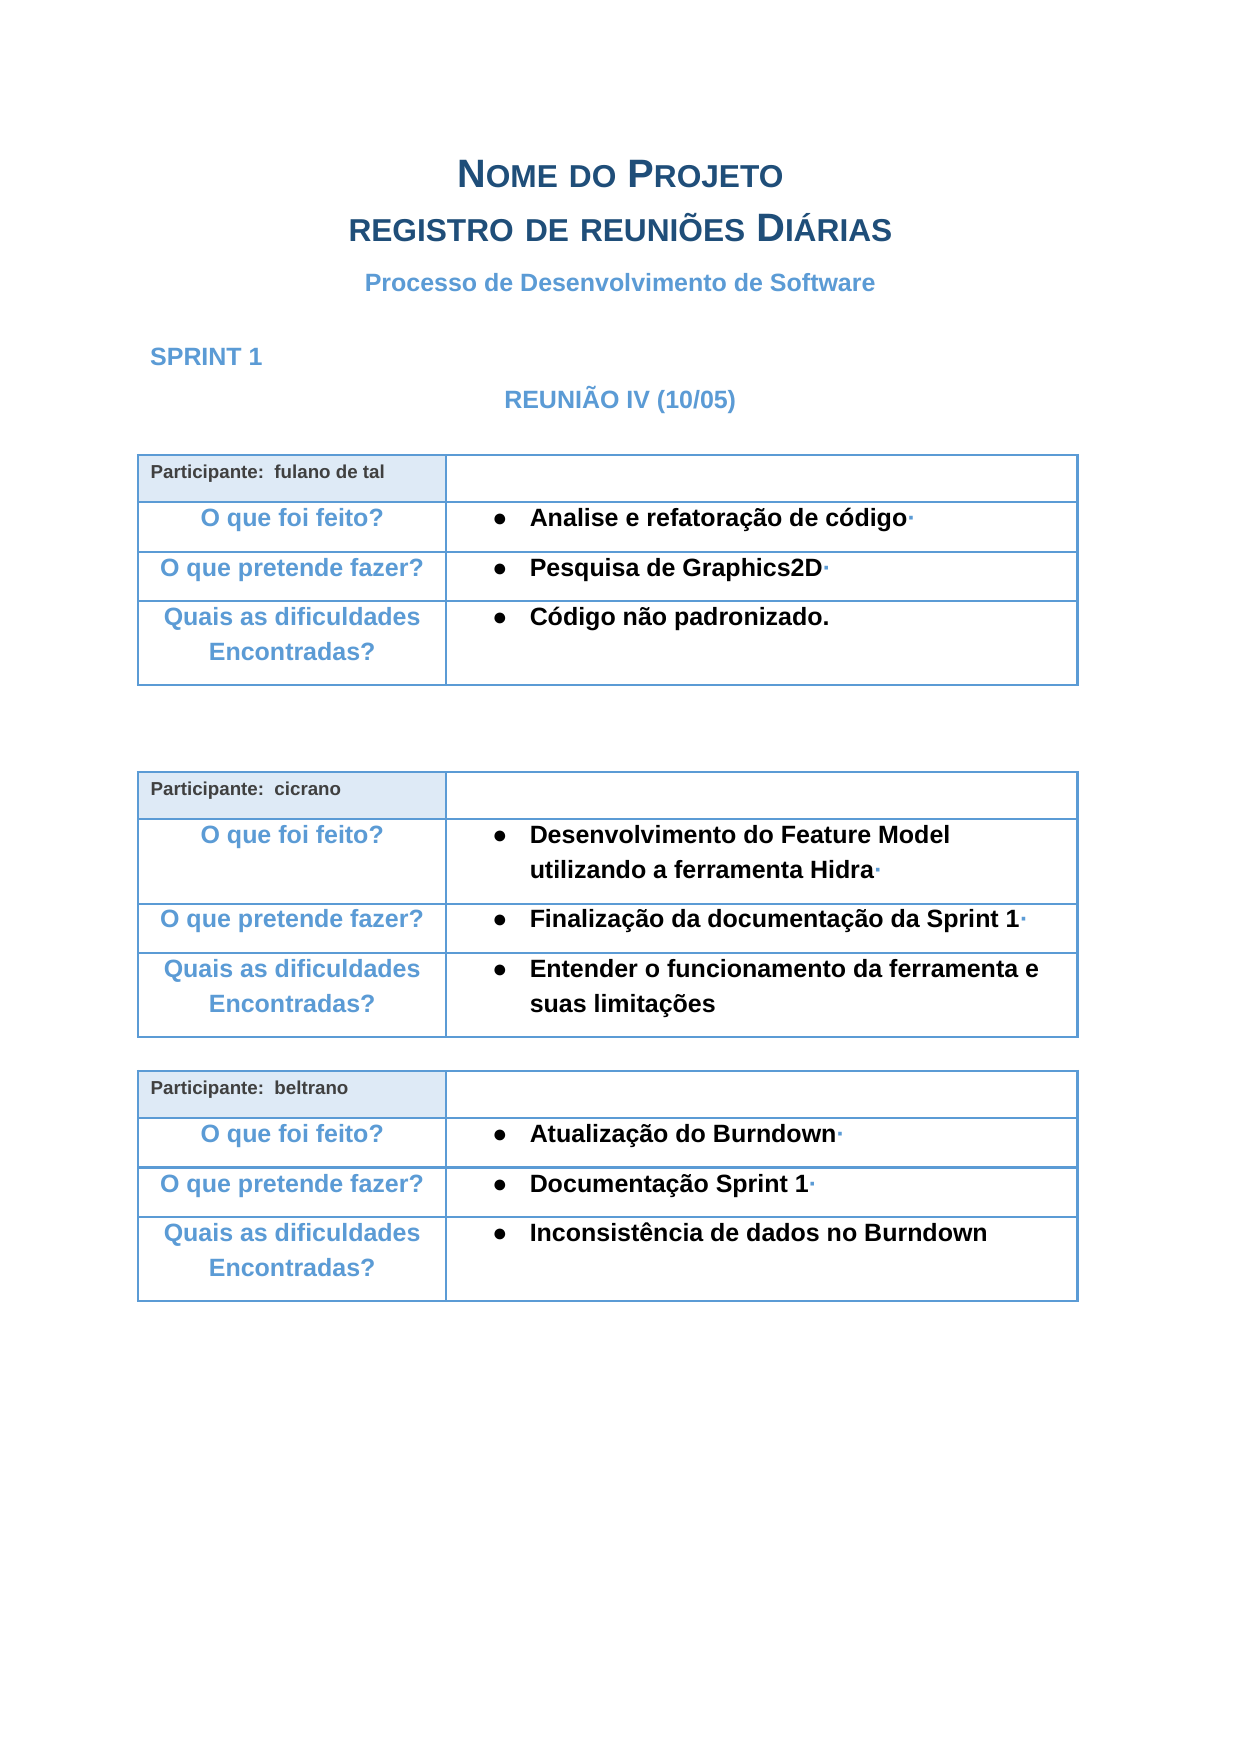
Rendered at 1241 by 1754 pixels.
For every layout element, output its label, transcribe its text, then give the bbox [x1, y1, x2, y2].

table_header [447, 1072, 1076, 1117]
table_cell O que foi feito? [139, 503, 445, 551]
table_cell Entender o funcionamento da ferramenta e suas limitações [447, 954, 1076, 1036]
table_header Participante: cicrano [139, 773, 445, 818]
text Processo de Desenvolvimento de Software [150, 268, 1090, 296]
table_cell Quais as dificuldades Encontradas? [139, 954, 445, 1036]
text REUNIÃO IV (10/05) [150, 385, 1090, 414]
text Nome do Projeto [150, 150, 1090, 196]
table_cell Documentação Sprint 1· [447, 1169, 1076, 1216]
table_header [447, 773, 1076, 818]
table_cell O que pretende fazer? [139, 1169, 445, 1216]
text registro de reuniões Diárias [150, 205, 1090, 250]
table_cell O que pretende fazer? [139, 553, 445, 600]
table_cell O que foi feito? [139, 820, 445, 902]
table_cell Inconsistência de dados no Burndown [447, 1218, 1076, 1300]
table_header Participante: beltrano [139, 1072, 445, 1117]
table_header [447, 456, 1076, 501]
table_cell Analise e refatoração de código· [447, 503, 1076, 551]
table_cell O que foi feito? [139, 1119, 445, 1166]
table_cell Código não padronizado. [447, 602, 1076, 684]
table_cell Quais as dificuldades Encontradas? [139, 602, 445, 684]
text SPRINT 1 [150, 342, 1090, 371]
table_cell Quais as dificuldades Encontradas? [139, 1218, 445, 1300]
table_cell Desenvolvimento do Feature Model utilizando a ferramenta Hidra· [447, 820, 1076, 902]
table_cell Atualização do Burndown· [447, 1119, 1076, 1166]
table_header Participante: fulano de tal [139, 456, 445, 501]
table_cell Finalização da documentação da Sprint 1· [447, 905, 1076, 952]
table_cell Pesquisa de Graphics2D· [447, 553, 1076, 600]
table_cell O que pretende fazer? [139, 905, 445, 952]
